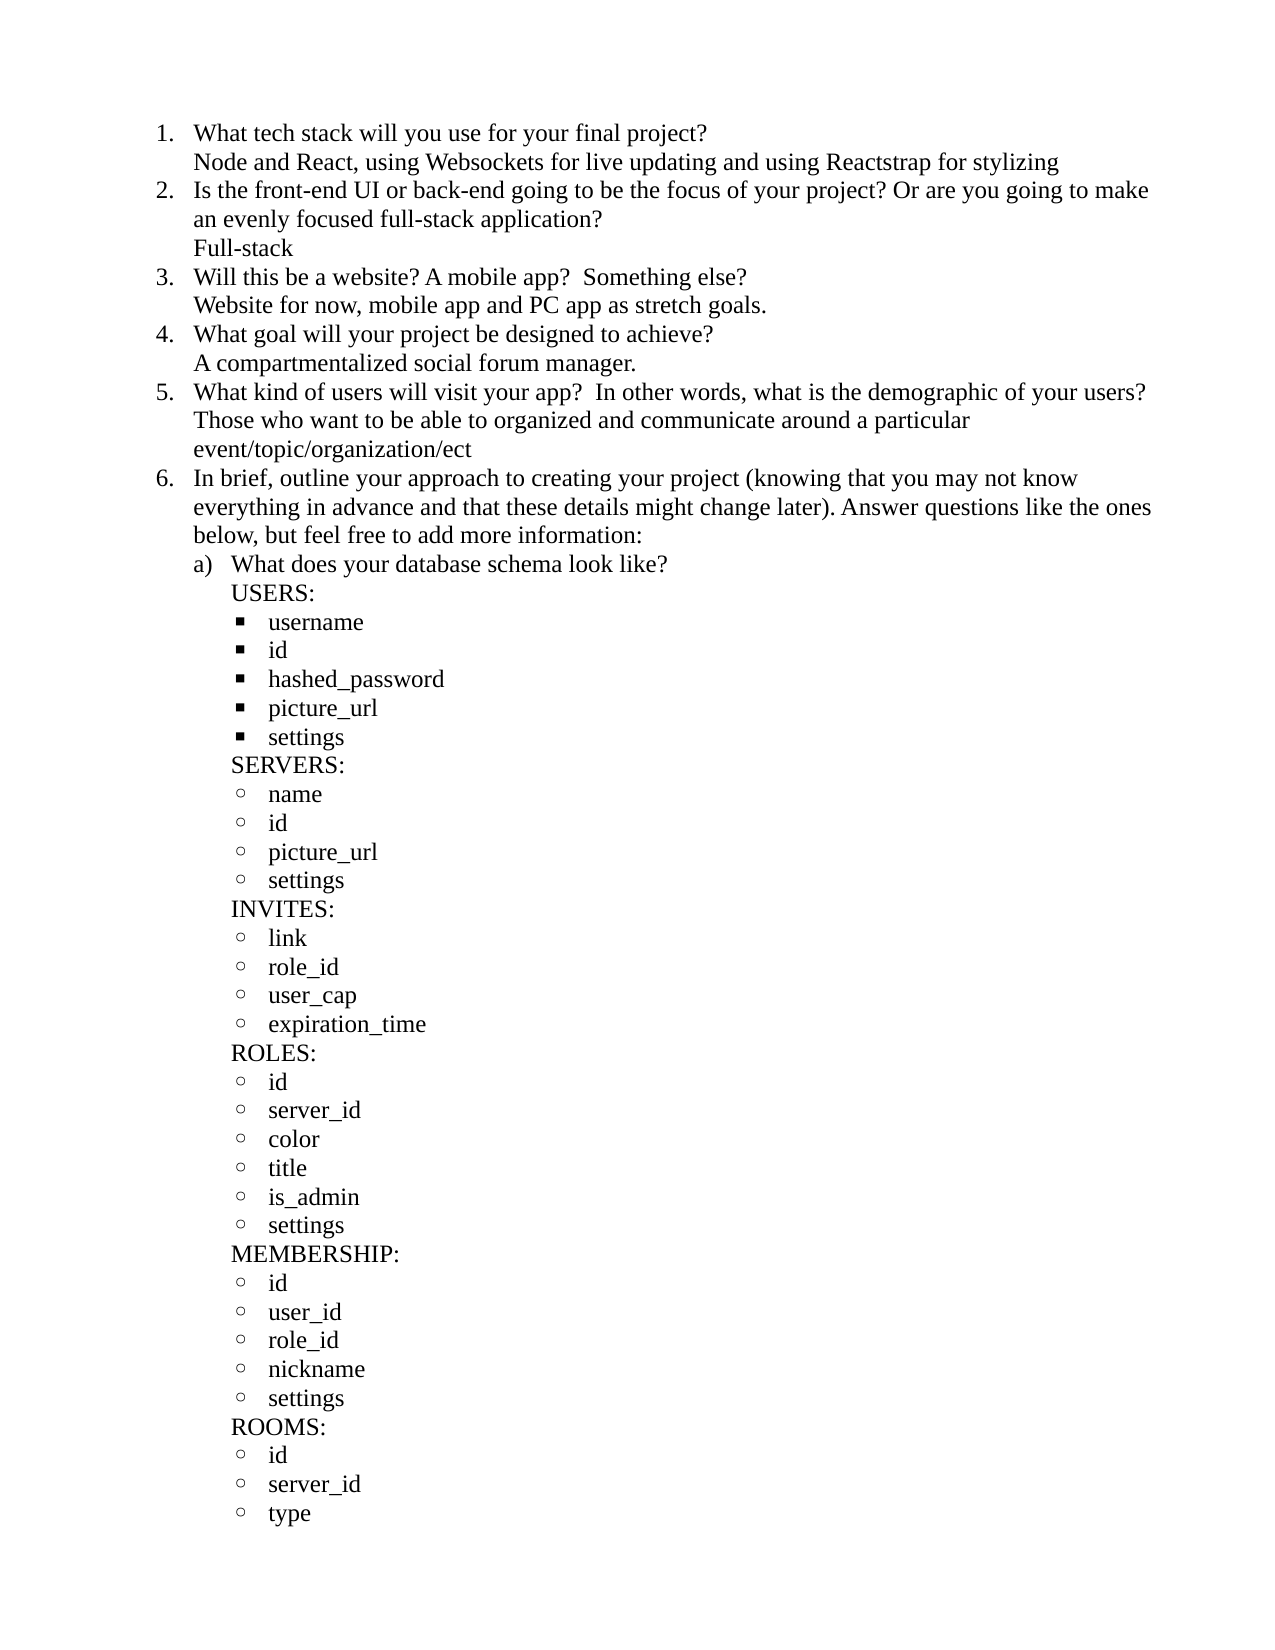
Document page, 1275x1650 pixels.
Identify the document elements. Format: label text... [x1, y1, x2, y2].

list Website for now, mobile app and PC app as stretch goals. [156, 291, 1157, 319]
list role_id [231, 952, 1157, 981]
list Will this be a website? A mobile app? Something else? [156, 262, 1157, 291]
list What tech stack will you use for your final project? [156, 118, 1157, 147]
list Full-stack [156, 233, 1157, 262]
list settings [231, 722, 1157, 751]
list What kind of users will visit your app? In other words, what is the demographic of your users? [156, 377, 1157, 406]
list picture_url [231, 693, 1157, 722]
list Those who want to be able to organized and communicate around a particular event/topic/organization/ect [156, 406, 1157, 463]
list ROLES: [193, 1038, 1157, 1067]
list title [231, 1153, 1157, 1182]
list What goal will your project be designed to achieve? [156, 319, 1157, 348]
list id [231, 808, 1157, 837]
list user_id [231, 1297, 1157, 1326]
list In brief, outline your approach to creating your project (knowing that you may not know everything in advance and that these details might change later). Answer questions like the ones below, but feel free to add more information: [156, 463, 1157, 549]
list INVITES: [193, 894, 1157, 923]
list role_id [231, 1326, 1157, 1354]
list is_admin [231, 1182, 1157, 1211]
list link [231, 923, 1157, 952]
list settings [231, 1211, 1157, 1239]
list picture_url [231, 837, 1157, 866]
list settings [231, 866, 1157, 894]
list MEMBERSHIP: [193, 1239, 1157, 1268]
list hashed_password [231, 664, 1157, 693]
list server_id [231, 1469, 1157, 1498]
list settings [231, 1383, 1157, 1412]
list id [231, 636, 1157, 664]
list Node and React, using Websockets for live updating and using Reactstrap for stylizing [156, 147, 1157, 176]
list SERVERS: [193, 751, 1157, 779]
list ROOMS: [193, 1412, 1157, 1441]
list nickname [231, 1354, 1157, 1383]
list type [231, 1498, 1157, 1527]
list id [231, 1441, 1157, 1469]
list What does your database schema look like? [193, 549, 1157, 578]
list id [231, 1268, 1157, 1297]
list Is the front-end UI or back-end going to be the focus of your project? Or are you going to make an evenly focused full-stack application? [156, 176, 1157, 233]
list username [231, 607, 1157, 636]
list server_id [231, 1096, 1157, 1124]
list USERS: [193, 578, 1157, 607]
list user_cap [231, 981, 1157, 1009]
list expiration_time [231, 1009, 1157, 1038]
list id [231, 1067, 1157, 1096]
list color [231, 1124, 1157, 1153]
list name [231, 779, 1157, 808]
list A compartmentalized social forum manager. [156, 348, 1157, 377]
